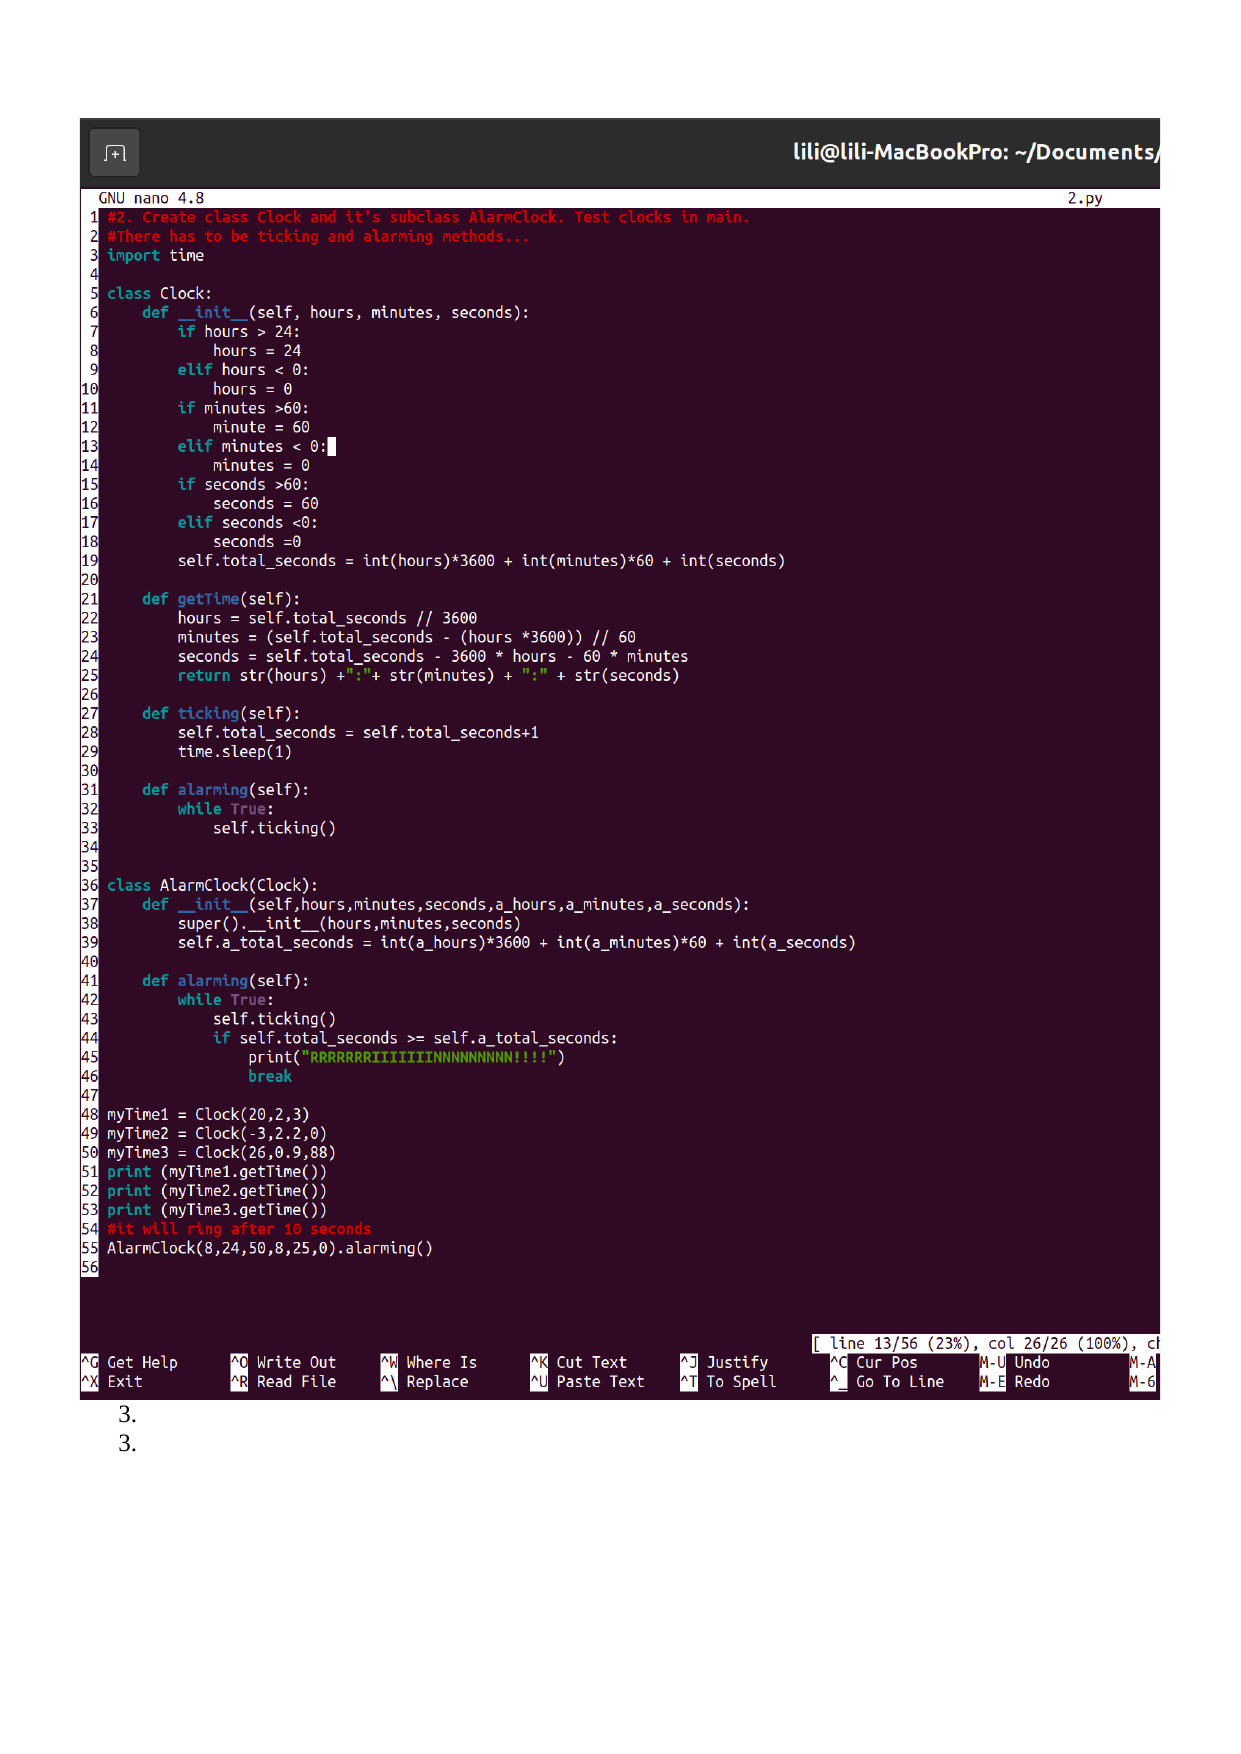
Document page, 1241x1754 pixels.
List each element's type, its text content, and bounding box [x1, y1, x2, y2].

text 3. [118, 1428, 1122, 1457]
text 3. [118, 118, 1122, 1428]
